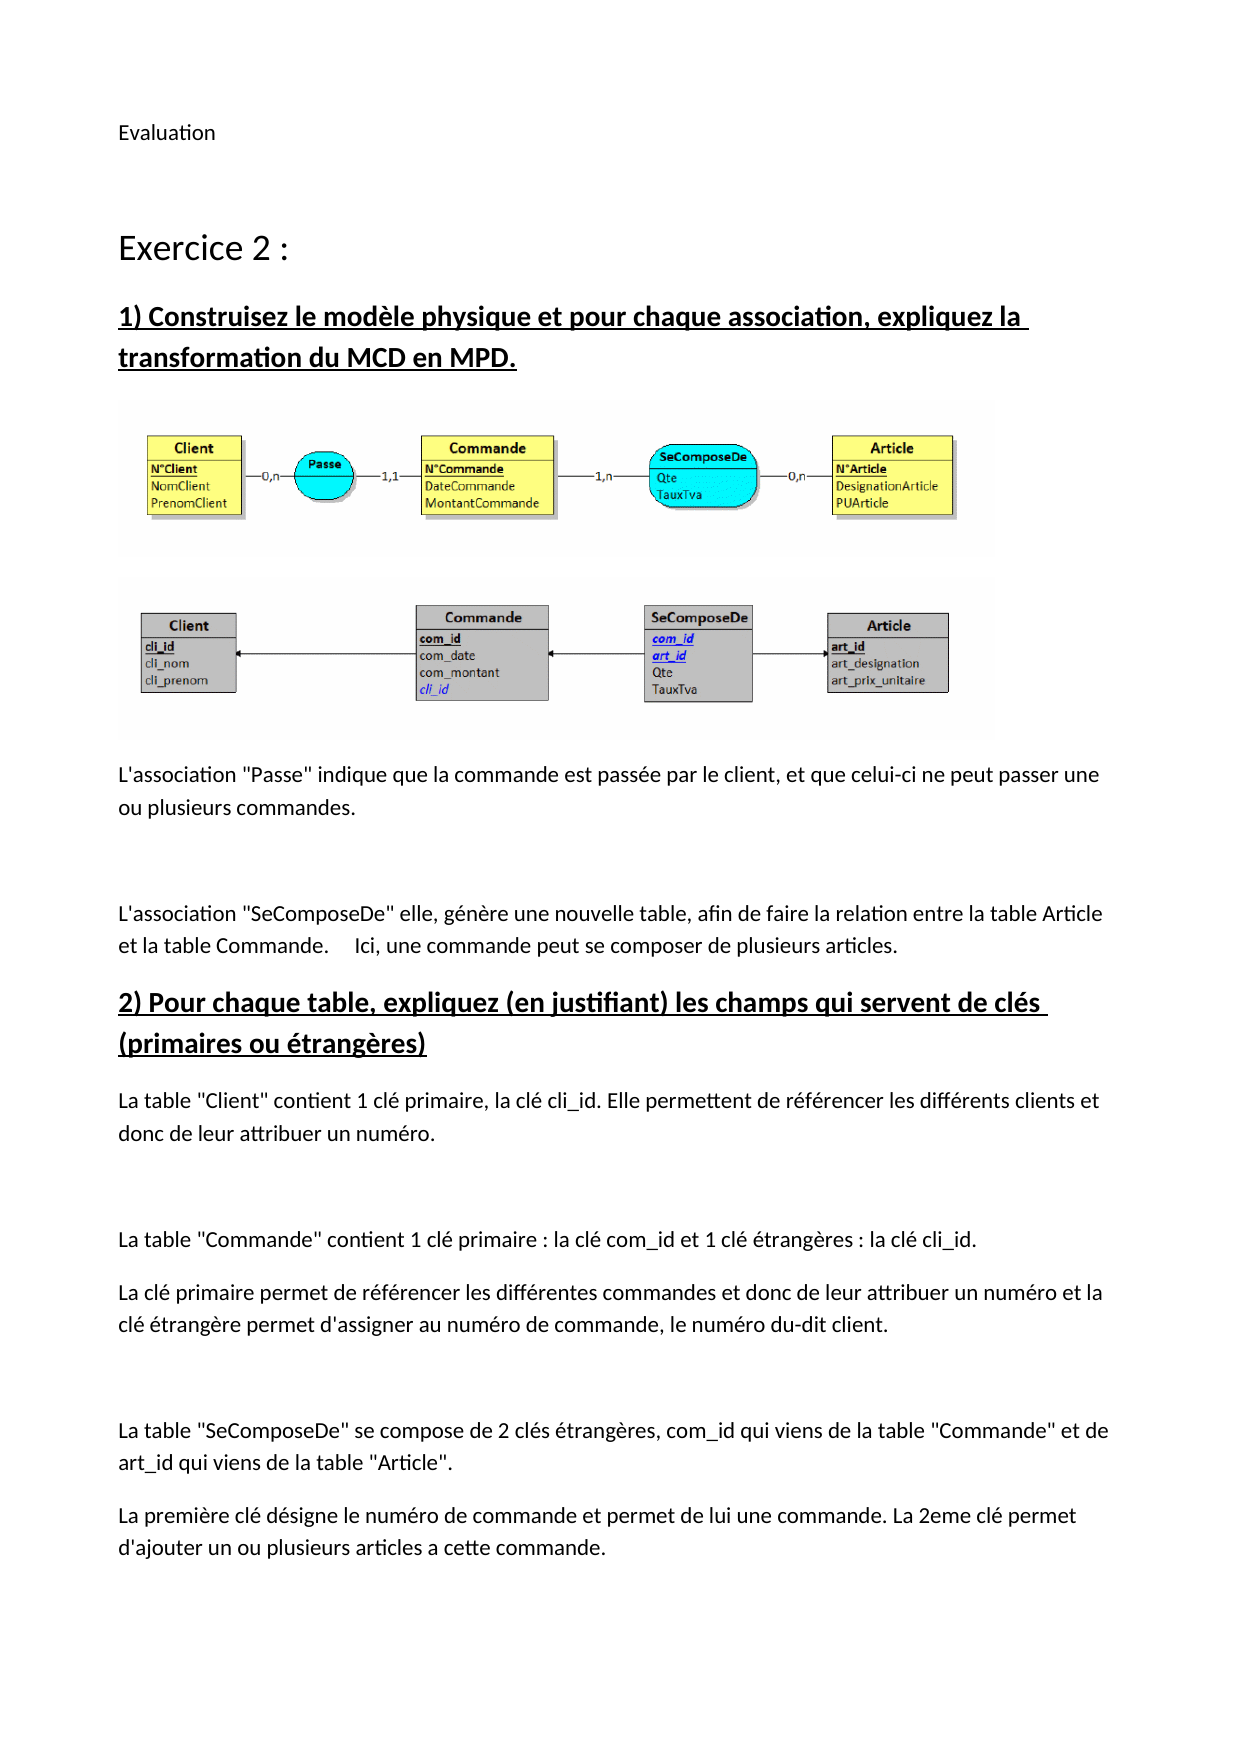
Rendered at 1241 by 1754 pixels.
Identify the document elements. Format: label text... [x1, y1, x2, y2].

text 2) Pour chaque table, expliquez (en justifiant) les champs qui servent de clés (primaires ou étrangères) [118, 984, 1122, 1061]
text L'association "Passe" indique que la commande est passée par le client, et que celui-ci ne peut passer une ou plusieurs commandes. [118, 761, 1122, 821]
text 1) Construisez le modèle physique et pour chaque association, expliquez la transformation du MCD en MPD. [118, 298, 1122, 374]
text La table "SeComposeDe" se compose de 2 clés étrangères, com_id qui viens de la table "Commande" et de art_id qui viens de la table "Article". [118, 1416, 1122, 1476]
text La clé primaire permet de référencer les différentes commandes et donc de leur attribuer un numéro et la clé étrangère permet d'assigner au numéro de commande, le numéro du-dit client. [118, 1278, 1122, 1338]
text La table "Client" contient 1 clé primaire, la clé cli_id. Elle permettent de référencer les différents clients et donc de leur attribuer un numéro. [118, 1087, 1122, 1147]
text Exercice 2 : [118, 224, 1122, 270]
text Evaluation [118, 118, 1122, 146]
text L'association "SeComposeDe" elle, génère une nouvelle table, afin de faire la relation entre la table Article et la table Commande. Ici, une commande peut se composer de plusieurs articles. [118, 899, 1122, 959]
text La première clé désigne le numéro de commande et permet de lui une commande. La 2eme clé permet d'ajouter un ou plusieurs articles a cette commande. [118, 1501, 1122, 1562]
text La table "Commande" contient 1 clé primaire : la clé com_id et 1 clé étrangères : la clé cli_id. [118, 1225, 1122, 1253]
